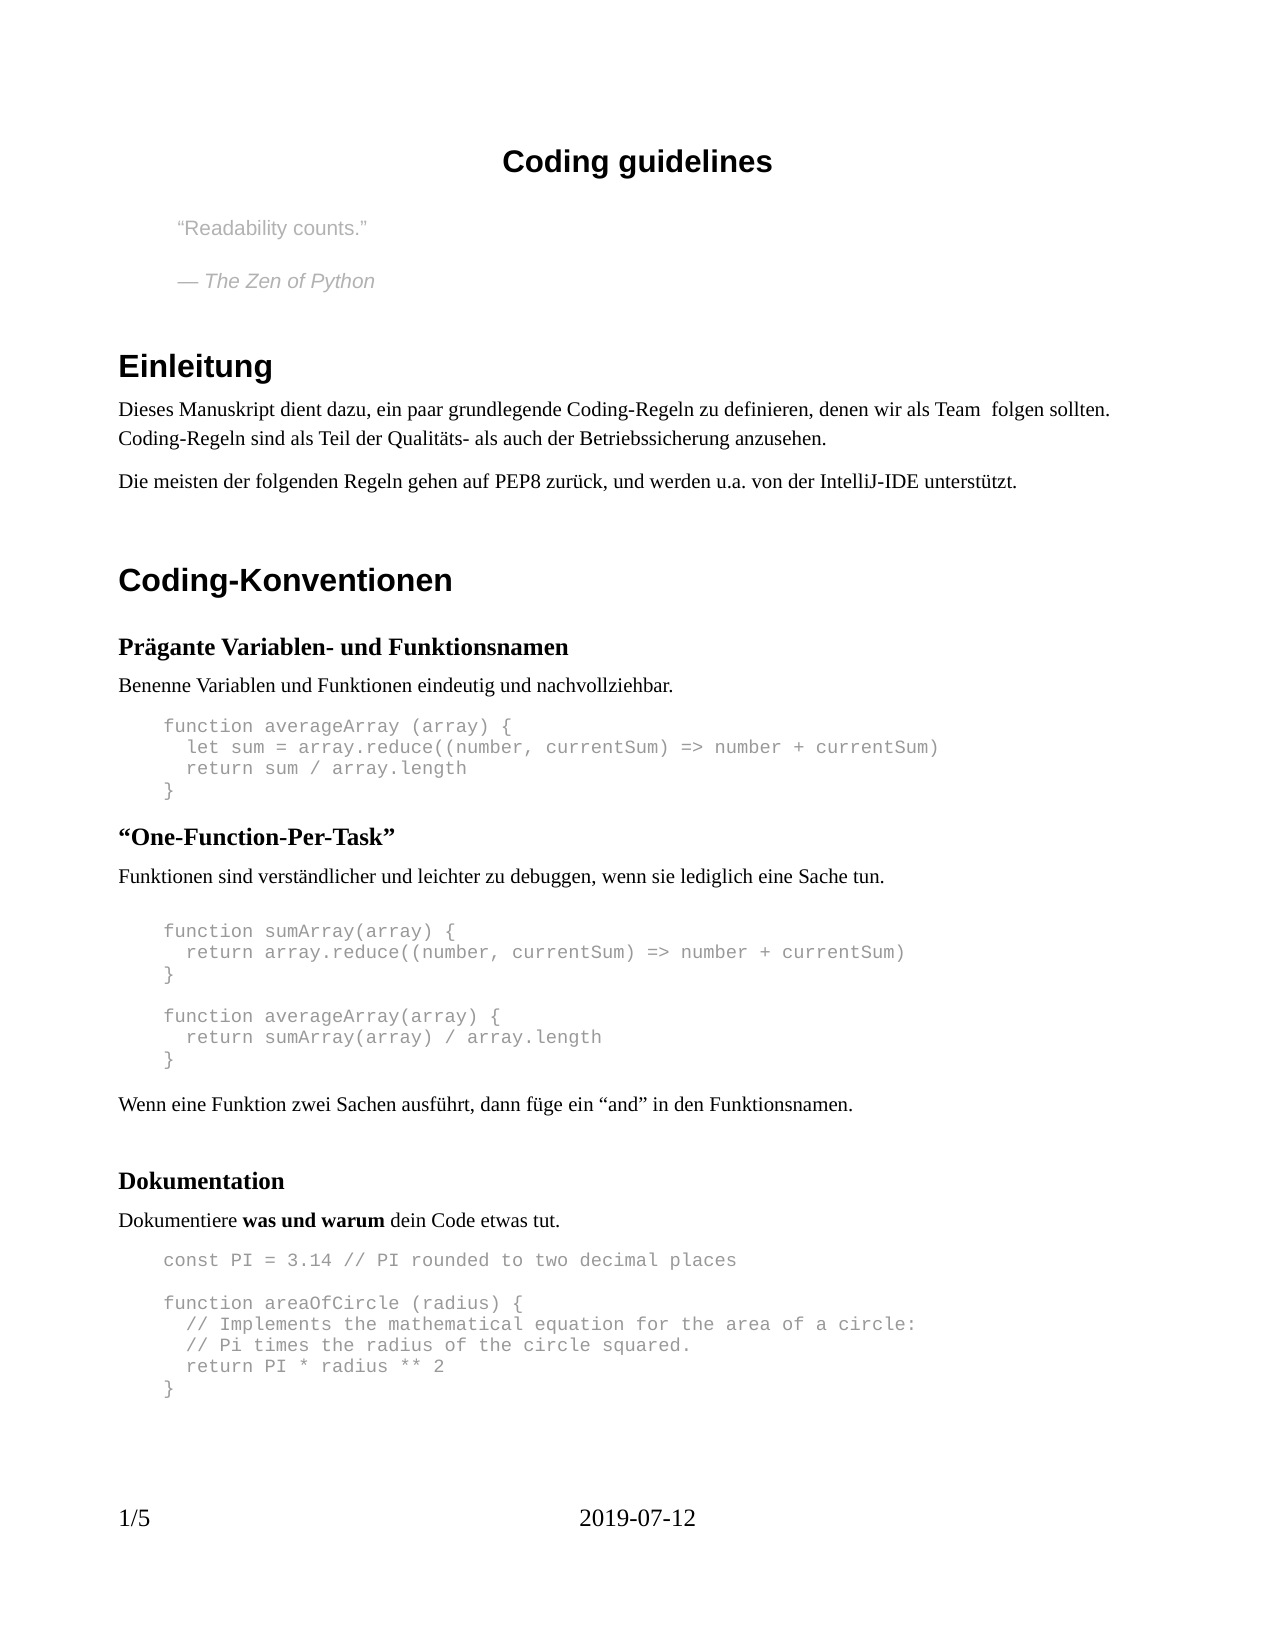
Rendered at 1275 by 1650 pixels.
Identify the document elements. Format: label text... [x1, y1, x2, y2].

text function averageArray (array) { [163, 717, 1112, 738]
title Coding guidelines [118, 143, 1157, 179]
text — The Zen of Python [177, 269, 1098, 293]
text return PI * radius ** 2 [163, 1357, 1112, 1378]
text const PI = 3.14 // PI rounded to two decimal places [163, 1251, 1112, 1272]
text } [163, 780, 1112, 802]
text } [163, 1378, 1112, 1400]
text Dieses Manuskript dient dazu, ein paar grundlegende Coding-Regeln zu definieren, denen wir als Team folgen sollten. Coding-Regeln sind als Teil der Qualitäts- als auch der Betriebssicherung anzusehen. [118, 397, 1157, 450]
text Wenn eine Funktion zwei Sachen ausführt, dann füge ein “and” in den Funktionsnamen. [118, 1092, 1157, 1116]
text Dokumentiere was und warum dein Code etwas tut. [118, 1208, 1157, 1232]
text let sum = array.reduce((number, currentSum) => number + currentSum) [163, 738, 1112, 759]
text return sum / array.length [163, 759, 1112, 780]
subtitle Dokumentation [118, 1166, 1157, 1195]
text } [163, 1049, 1112, 1071]
subtitle Coding-Konventionen [118, 562, 1157, 598]
text function areaOfCircle (radius) { [163, 1293, 1112, 1315]
text function averageArray(array) { [163, 1007, 1112, 1028]
text } [163, 964, 1112, 986]
text function sumArray(array) { [163, 922, 1112, 943]
text return array.reduce((number, currentSum) => number + currentSum) [163, 943, 1112, 964]
text // Implements the mathematical equation for the area of a circle: [163, 1315, 1112, 1336]
text return sumArray(array) / array.length [163, 1028, 1112, 1049]
text Benenne Variablen und Funktionen eindeutig und nachvollziehbar. [118, 673, 1157, 697]
subtitle “One-Function-Per-Task” [118, 822, 1157, 851]
subtitle Einleitung [118, 347, 1157, 384]
text Funktionen sind verständlicher und leichter zu debuggen, wenn sie lediglich eine Sache tun. [118, 864, 1157, 888]
subtitle Prägante Variablen- und Funktionsnamen [118, 632, 1157, 661]
text // Pi times the radius of the circle squared. [163, 1336, 1112, 1357]
text Die meisten der folgenden Regeln gehen auf PEP8 zurück, und werden u.a. von der IntelliJ-IDE unterstützt. [118, 469, 1157, 493]
text “Readability counts.” [177, 216, 1098, 239]
